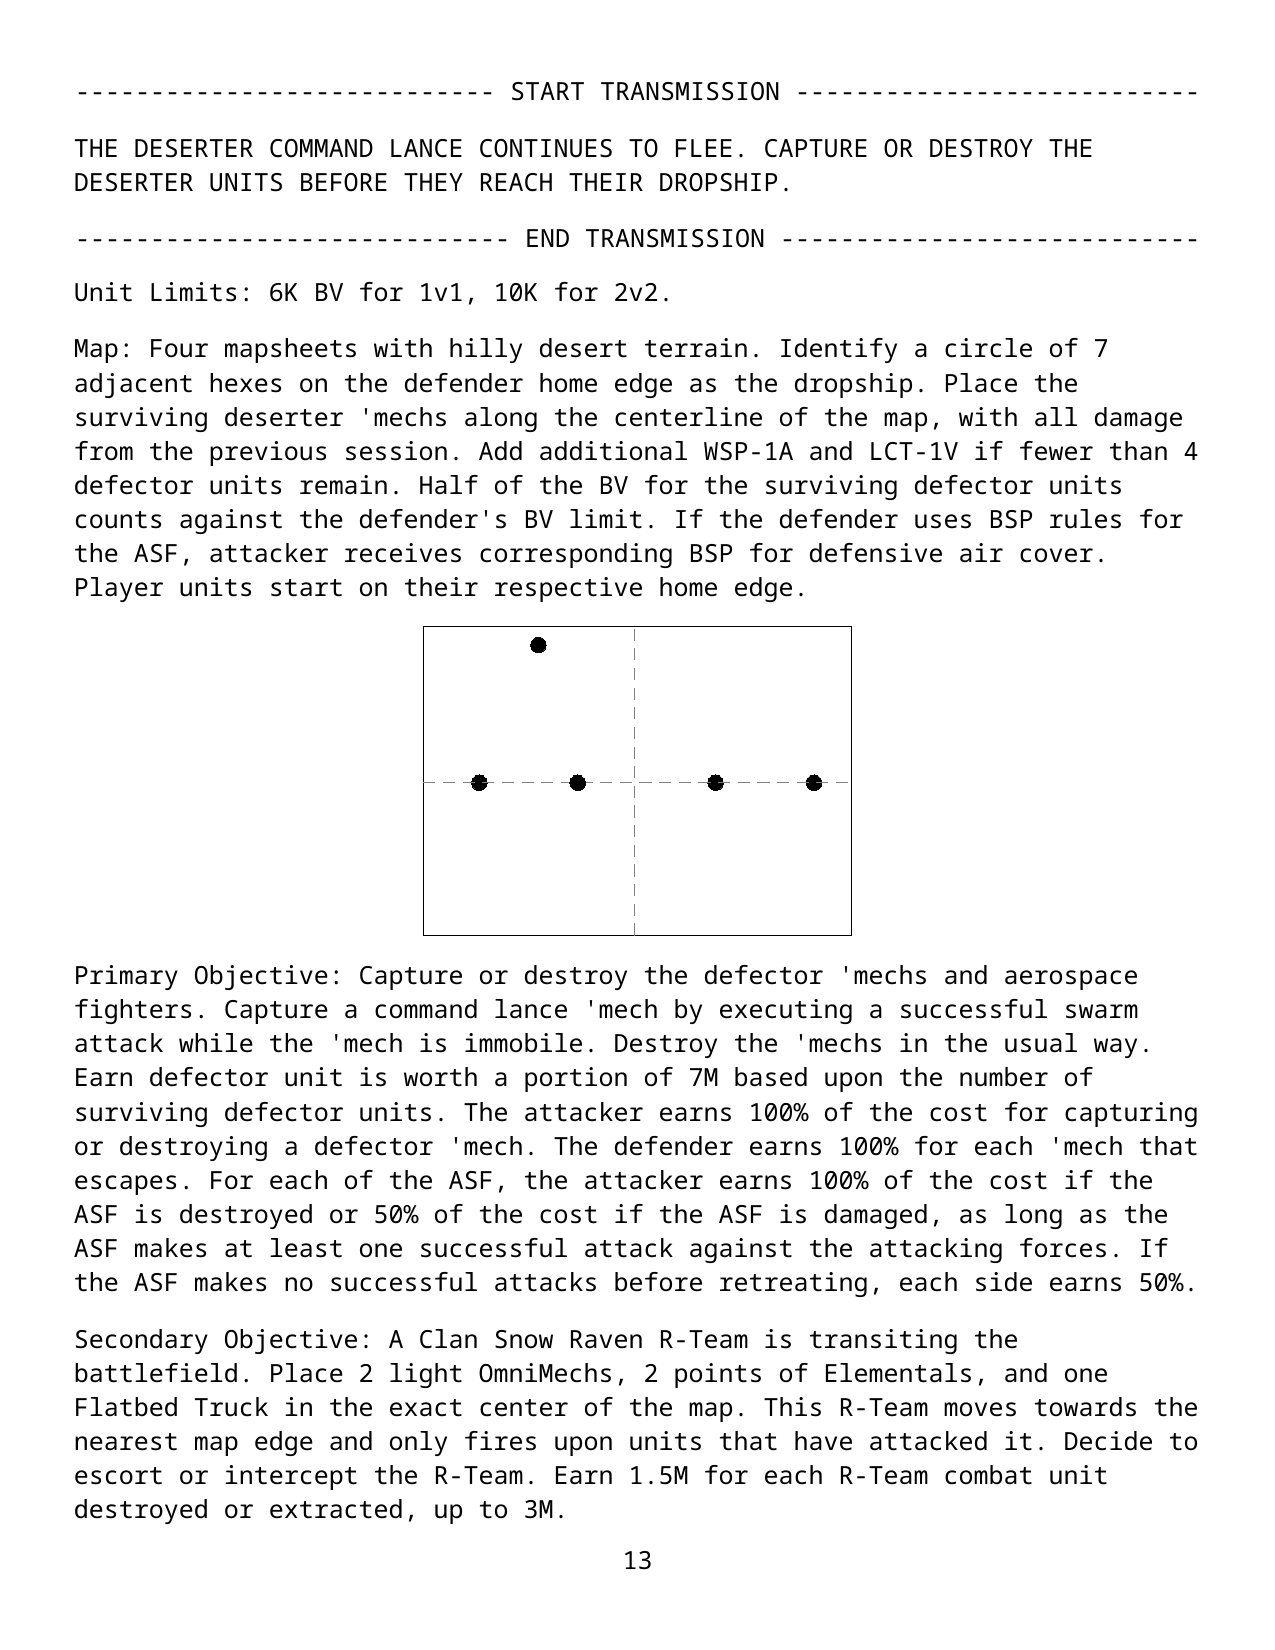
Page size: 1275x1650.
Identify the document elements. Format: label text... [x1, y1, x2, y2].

text Primary Objective: Capture or destroy the defector 'mechs and aerospace fighters. Capture a command lance 'mech by executing a successful swarm attack while the 'mech is immobile. Destroy the 'mechs in the usual way. Earn defector unit is worth a portion of 7M based upon the number of surviving defector units. The attacker earns 100% of the cost for capturing or destroying a defector 'mech. The defender earns 100% for each 'mech that escapes. For each of the ASF, the attacker earns 100% of the cost if the ASF is destroyed or 50% of the cost if the ASF is damaged, as long as the ASF makes at least one successful attack against the attacking forces. If the ASF makes no successful attacks before retreating, each side earns 50%. [73, 958, 1201, 1298]
text ----------------------------- END TRANSMISSION ---------------------------- [73, 198, 1201, 255]
text THE DESERTER COMMAND LANCE CONTINUES TO FLEE. CAPTURE OR DESTROY THE DESERTER UNITS BEFORE THEY REACH THEIR DROPSHIP. [73, 108, 1201, 198]
text Map: Four mapsheets with hilly desert terrain. Identify a circle of 7 adjacent hexes on the defender home edge as the dropship. Place the surviving deserter 'mechs along the centerline of the map, with all damage from the previous session. Add additional WSP-1A and LCT-1V if fewer than 4 defector units remain. Half of the BV for the surviving defector units counts against the defender's BV limit. If the defender uses BSP rules for the ASF, attacker receives corresponding BSP for defensive air cover. Player units start on their respective home edge. [73, 331, 1201, 604]
text Secondary Objective: A Clan Snow Raven R-Team is transiting the battlefield. Place 2 light OmniMechs, 2 points of Elementals, and one Flatbed Truck in the exact center of the map. This R-Team moves towards the nearest map edge and only fires upon units that have attacked it. Decide to escort or intercept the R-Team. Earn 1.5M for each R-Team combat unit destroyed or extracted, up to 3M. [73, 1321, 1201, 1526]
text ---------------------------- START TRANSMISSION --------------------------- [73, 73, 1201, 108]
text Unit Limits: 6K BV for 1v1, 10K for 2v2. [73, 274, 1201, 308]
subtitle MISSION 1 [73, 255, 1201, 274]
